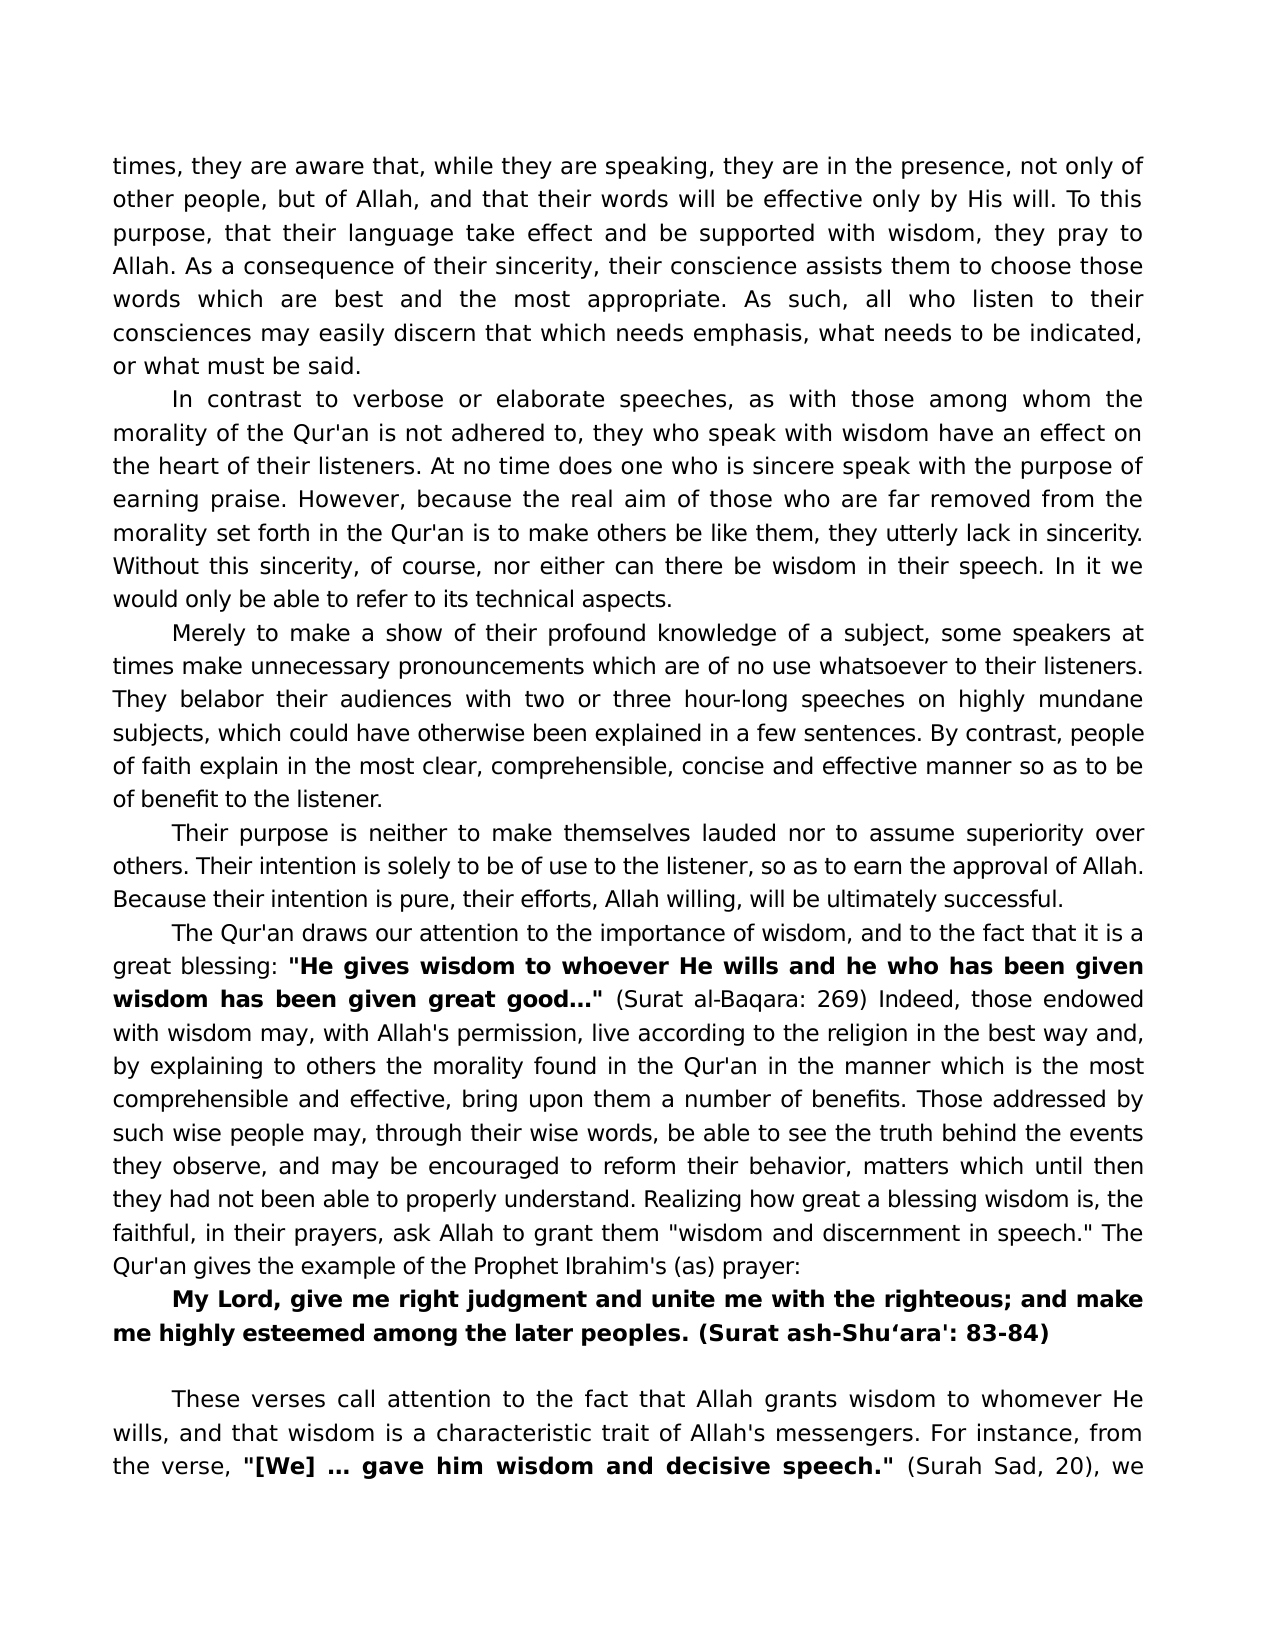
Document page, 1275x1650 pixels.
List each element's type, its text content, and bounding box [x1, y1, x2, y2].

text Their purpose is neither to make themselves lauded nor to assume superiority over others. Their intention is solely to be of use to the listener, so as to earn the approval of Allah. Because their intention is pure, their efforts, Allah willing, will be ultimately successful. [112, 814, 1145, 914]
text Merely to make a show of their profound knowledge of a subject, some speakers at times make unnecessary pronouncements which are of no use whatsoever to their listeners. They belabor their audiences with two or three hour-long speeches on highly mundane subjects, which could have otherwise been explained in a few sentences. By contrast, people of faith explain in the most clear, comprehensible, concise and effective manner so as to be of benefit to the listener. [112, 614, 1145, 814]
text In contrast to verbose or elaborate speeches, as with those among whom the morality of the Qur'an is not adhered to, they who speak with wisdom have an effect on the heart of their listeners. At no time does one who is sincere speak with the purpose of earning praise. However, because the real aim of those who are far removed from the morality set forth in the Qur'an is to make others be like them, they utterly lack in sincerity. Without this sincerity, of course, nor either can there be wisdom in their speech. In it we would only be able to refer to its technical aspects. [112, 381, 1145, 614]
text My Lord, give me right judgment and unite me with the righteous; and make me highly esteemed among the later peoples. (Surat ash-Shu‘ara': 83-84) [112, 1281, 1145, 1348]
text These verses call attention to the fact that Allah grants wisdom to whomever He wills, and that wisdom is a characteristic trait of Allah's messengers. For instance, from the verse, "[We] … gave him wisdom and decisive speech." (Surah Sad, 20), we [112, 1381, 1145, 1481]
text The Qur'an draws our attention to the importance of wisdom, and to the fact that it is a great blessing: "He gives wisdom to whoever He wills and he who has been given wisdom has been given great good…" (Surat al-Baqara: 269) Indeed, those endowed with wisdom may, with Allah's permission, live according to the religion in the best way and, by explaining to others the morality found in the Qur'an in the manner which is the most comprehensible and effective, bring upon them a number of benefits. Those addressed by such wise people may, through their wise words, be able to see the truth behind the events they observe, and may be encouraged to reform their behavior, matters which until then they had not been able to properly understand. Realizing how great a blessing wisdom is, the faithful, in their prayers, ask Allah to grant them "wisdom and discernment in speech." The Qur'an gives the example of the Prophet Ibrahim's (as) prayer: [112, 914, 1145, 1281]
text times, they are aware that, while they are speaking, they are in the presence, not only of other people, but of Allah, and that their words will be effective only by His will. To this purpose, that their language take effect and be supported with wisdom, they pray to Allah. As a consequence of their sincerity, their conscience assists them to choose those words which are best and the most appropriate. As such, all who listen to their consciences may easily discern that which needs emphasis, what needs to be indicated, or what must be said. [112, 148, 1145, 381]
